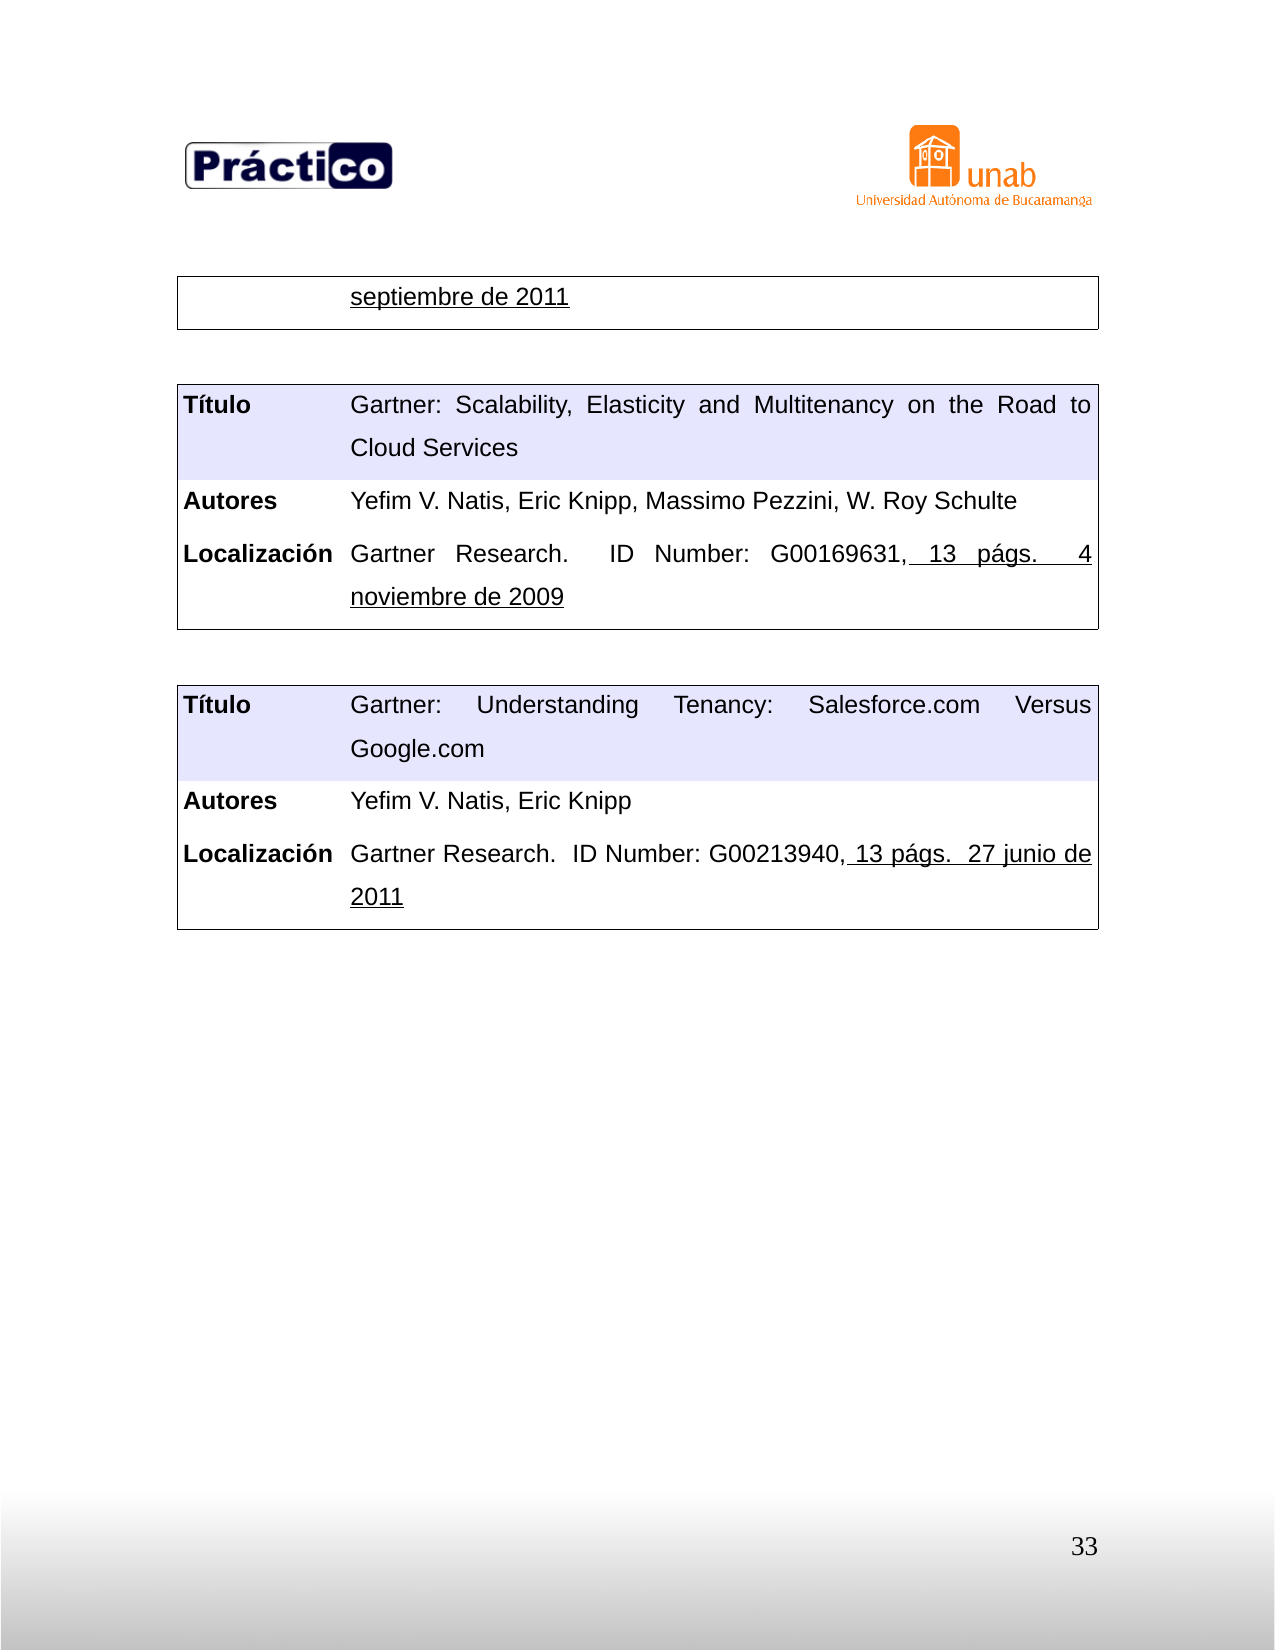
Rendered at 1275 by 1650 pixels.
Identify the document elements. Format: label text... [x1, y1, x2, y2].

table_cell Gartner Research. ID Number: G00169631, 13 págs. 4 noviembre de 2009 [344, 533, 1098, 629]
table_cell Yefim V. Natis, Eric Knipp [344, 781, 1098, 833]
table_header Título [178, 686, 344, 781]
picture [0, 1472, 1275, 1650]
picture [182, 140, 395, 191]
table_cell Gartner Research. ID Number: G00213940, 13 págs. 27 junio de 2011 [344, 833, 1098, 929]
table_cell Yefim V. Natis, Eric Knipp, Massimo Pezzini, W. Roy Schulte [344, 480, 1098, 533]
table_cell Autores [178, 480, 344, 533]
table_cell septiembre de 2011 [344, 277, 1098, 329]
table_header Gartner: Scalability, Elasticity and Multitenancy on the Road to Cloud Services [344, 385, 1098, 480]
table_cell [178, 277, 344, 329]
table_header Título [178, 385, 344, 480]
table_header Gartner: Understanding Tenancy: Salesforce.com Versus Google.com [344, 686, 1098, 781]
table_cell Localización [178, 533, 344, 629]
table_cell Autores [178, 781, 344, 833]
table_cell Localización [178, 833, 344, 929]
picture [856, 125, 1092, 207]
